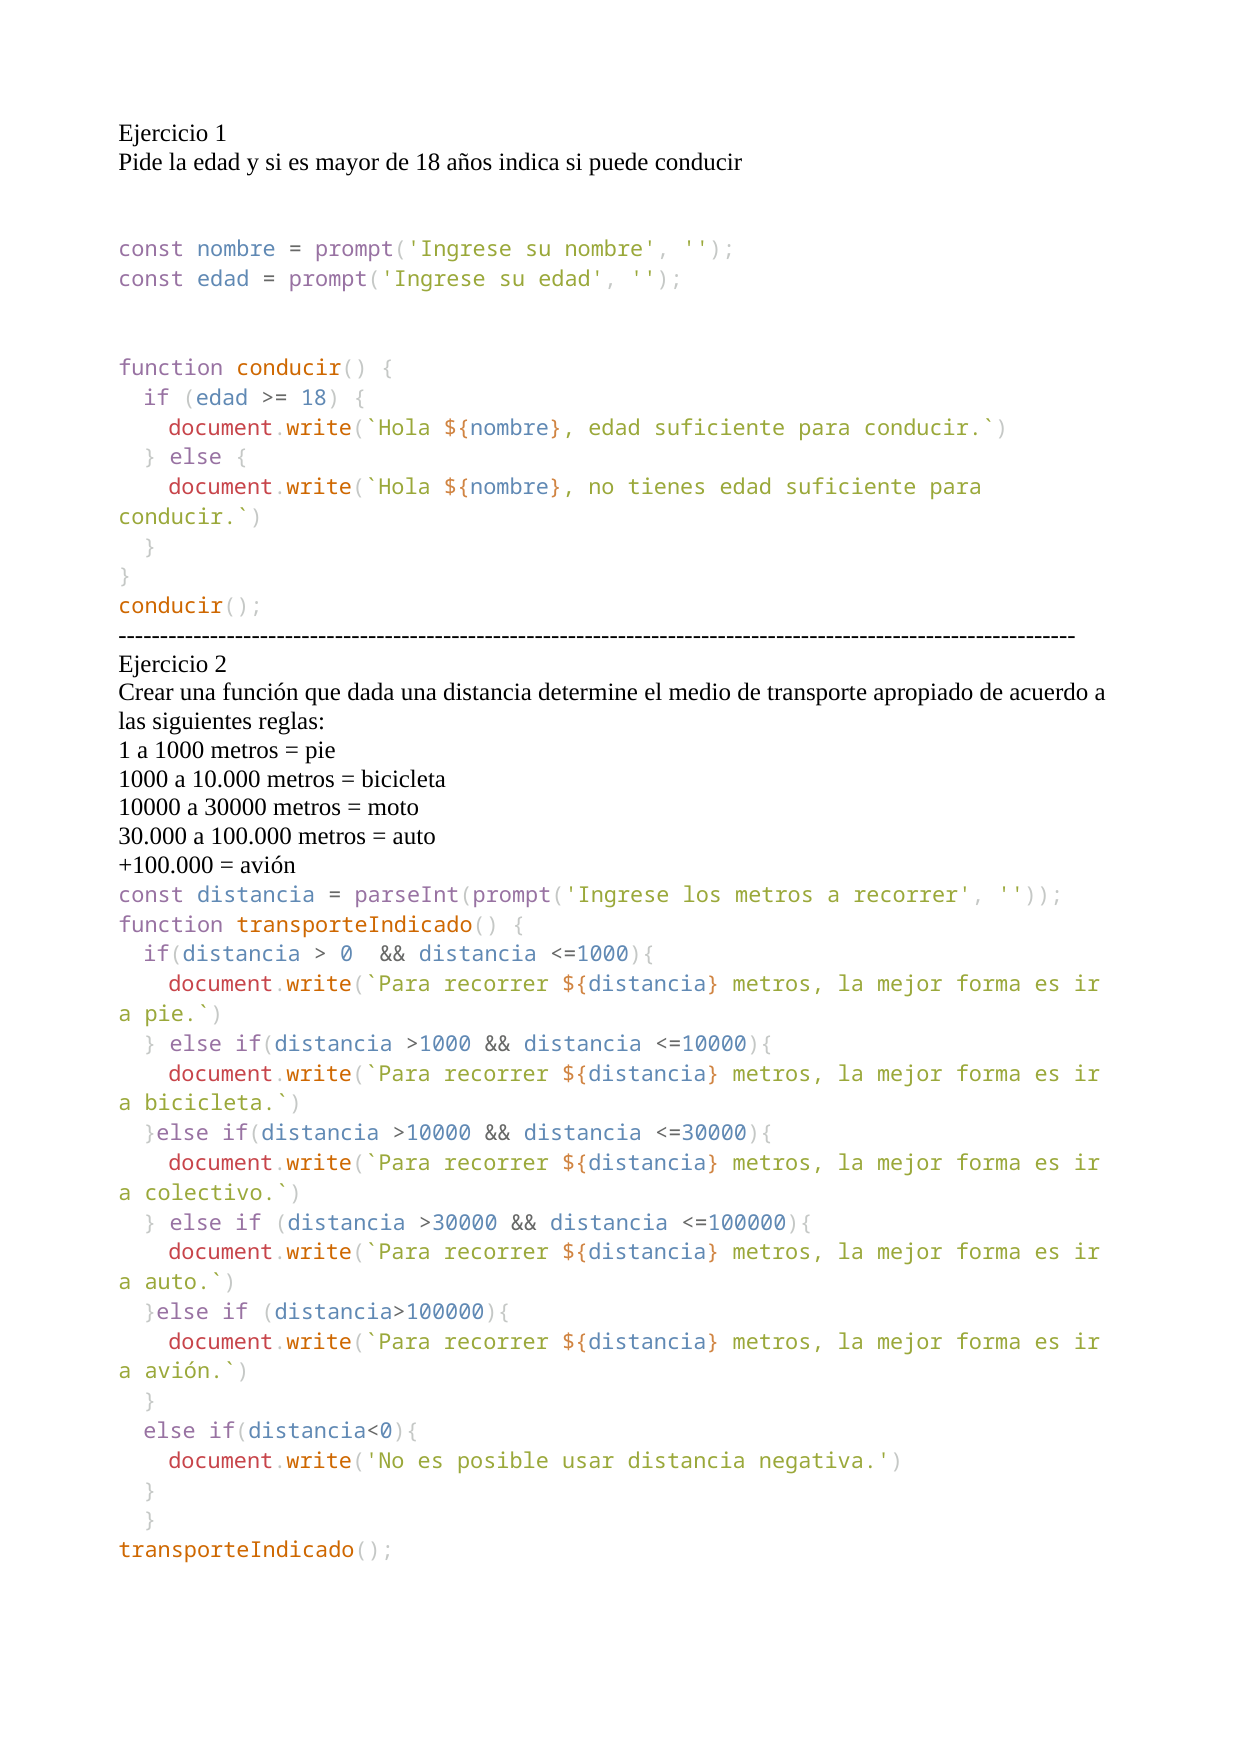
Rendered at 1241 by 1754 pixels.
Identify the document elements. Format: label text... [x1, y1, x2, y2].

text } [118, 1385, 1122, 1415]
text } else { [118, 441, 1122, 471]
text } [118, 560, 1122, 590]
text Ejercicio 1 [118, 118, 1122, 147]
text } else if (distancia >30000 && distancia <=100000){ [118, 1206, 1122, 1236]
text 1000 a 10.000 metros = bicicleta [118, 764, 1122, 792]
text Ejercicio 2 [118, 649, 1122, 677]
text document.write(`Para recorrer ${distancia} metros, la mejor forma es ir a colectivo.`) [118, 1147, 1122, 1206]
text +100.000 = avión [118, 850, 1122, 879]
text transporteIndicado(); [118, 1534, 1122, 1564]
text } [118, 531, 1122, 560]
text if (edad >= 18) { [118, 382, 1122, 411]
text else if(distancia<0){ [118, 1415, 1122, 1445]
text } [118, 1504, 1122, 1534]
text document.write(`Hola ${nombre}, edad suficiente para conducir.`) [118, 411, 1122, 441]
text document.write(`Para recorrer ${distancia} metros, la mejor forma es ir a auto.`) [118, 1236, 1122, 1296]
text function transporteIndicado() { [118, 908, 1122, 938]
text ------------------------------------------------------------------------------------------------------------------- [118, 620, 1122, 649]
text 10000 a 30000 metros = moto [118, 792, 1122, 821]
text } else if(distancia >1000 && distancia <=10000){ [118, 1028, 1122, 1057]
text }else if (distancia>100000){ [118, 1296, 1122, 1326]
text function conducir() { [118, 352, 1122, 382]
text const distancia = parseInt(prompt('Ingrese los metros a recorrer', '')); [118, 879, 1122, 908]
text document.write(`Para recorrer ${distancia} metros, la mejor forma es ir a avión.`) [118, 1326, 1122, 1385]
text document.write(`Para recorrer ${distancia} metros, la mejor forma es ir a bicicleta.`) [118, 1057, 1122, 1117]
text }else if(distancia >10000 && distancia <=30000){ [118, 1117, 1122, 1147]
text 30.000 a 100.000 metros = auto [118, 821, 1122, 850]
text } [118, 1474, 1122, 1504]
text conducir(); [118, 590, 1122, 620]
text document.write('No es posible usar distancia negativa.') [118, 1445, 1122, 1474]
text const edad = prompt('Ingrese su edad', ''); [118, 263, 1122, 293]
text 1 a 1000 metros = pie [118, 735, 1122, 764]
text Pide la edad y si es mayor de 18 años indica si puede conducir [118, 147, 1122, 176]
text document.write(`Hola ${nombre}, no tienes edad suficiente para conducir.`) [118, 471, 1122, 531]
text document.write(`Para recorrer ${distancia} metros, la mejor forma es ir a pie.`) [118, 968, 1122, 1028]
text if(distancia > 0 && distancia <=1000){ [118, 938, 1122, 968]
text Crear una función que dada una distancia determine el medio de transporte apropiado de acuerdo a las siguientes reglas: [118, 677, 1122, 735]
text const nombre = prompt('Ingrese su nombre', ''); [118, 233, 1122, 263]
